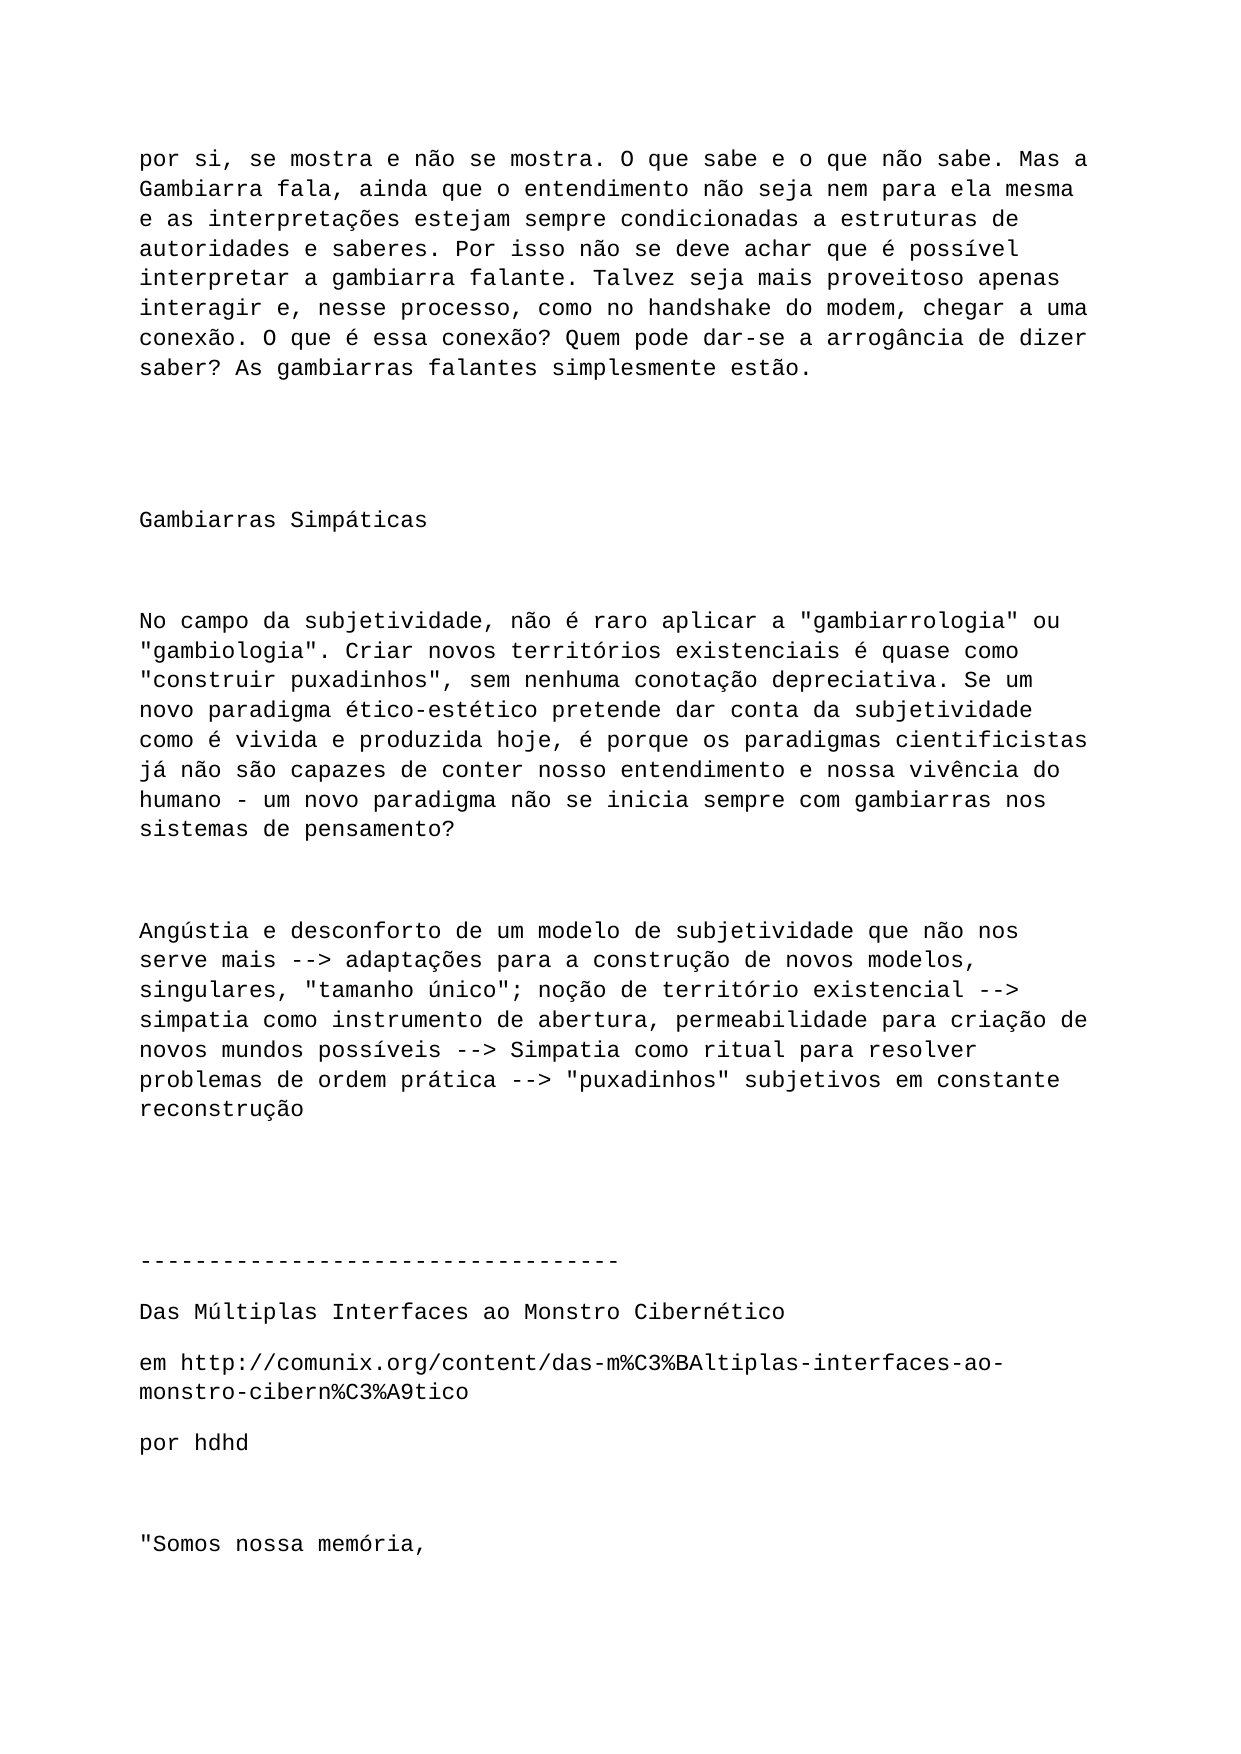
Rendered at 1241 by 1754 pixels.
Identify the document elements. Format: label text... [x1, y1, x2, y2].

text por si, se mostra e não se mostra. O que sabe e o que não sabe. Mas a Gambiarra fala, ainda que o entendimento não seja nem para ela mesma e as interpretações estejam sempre condicionadas a estruturas de autoridades e saberes. Por isso não se deve achar que é possível interpretar a gambiarra falante. Talvez seja mais proveitoso apenas interagir e, nesse processo, como no handshake do modem, chegar a uma conexão. O que é essa conexão? Quem pode dar-se a arrogância de dizer saber? As gambiarras falantes simplesmente estão. [139, 148, 1101, 382]
text por hdhd [139, 1431, 1101, 1457]
text Gambiarras Simpáticas [139, 508, 1101, 534]
text ----------------------------------- [139, 1250, 1101, 1276]
text No campo da subjetividade, não é raro aplicar a "gambiarrologia" ou "gambiologia". Criar novos territórios existenciais é quase como "construir puxadinhos", sem nenhuma conotação depreciativa. Se um novo paradigma ético-estético pretende dar conta da subjetividade como é vivida e produzida hoje, é porque os paradigmas cientificistas já não são capazes de conter nosso entendimento e nossa vivência do humano - um novo paradigma não se inicia sempre com gambiarras nos sistemas de pensamento? [139, 609, 1101, 844]
text Das Múltiplas Interfaces ao Monstro Cibernético [139, 1300, 1101, 1326]
text "Somos nossa memória, [139, 1533, 1101, 1558]
text Angústia e desconforto de um modelo de subjetividade que não nos serve mais --> adaptações para a construção de novos modelos, singulares, "tamanho único"; noção de território existencial --> simpatia como instrumento de abertura, permeabilidade para criação de novos mundos possíveis --> Simpatia como ritual para resolver problemas de ordem prática --> "puxadinhos" subjetivos em constante reconstrução [139, 919, 1101, 1124]
text em http://comunix.org/content/das-m%C3%BAltiplas-interfaces-ao-monstro-cibern%C3%A9tico [139, 1351, 1101, 1407]
